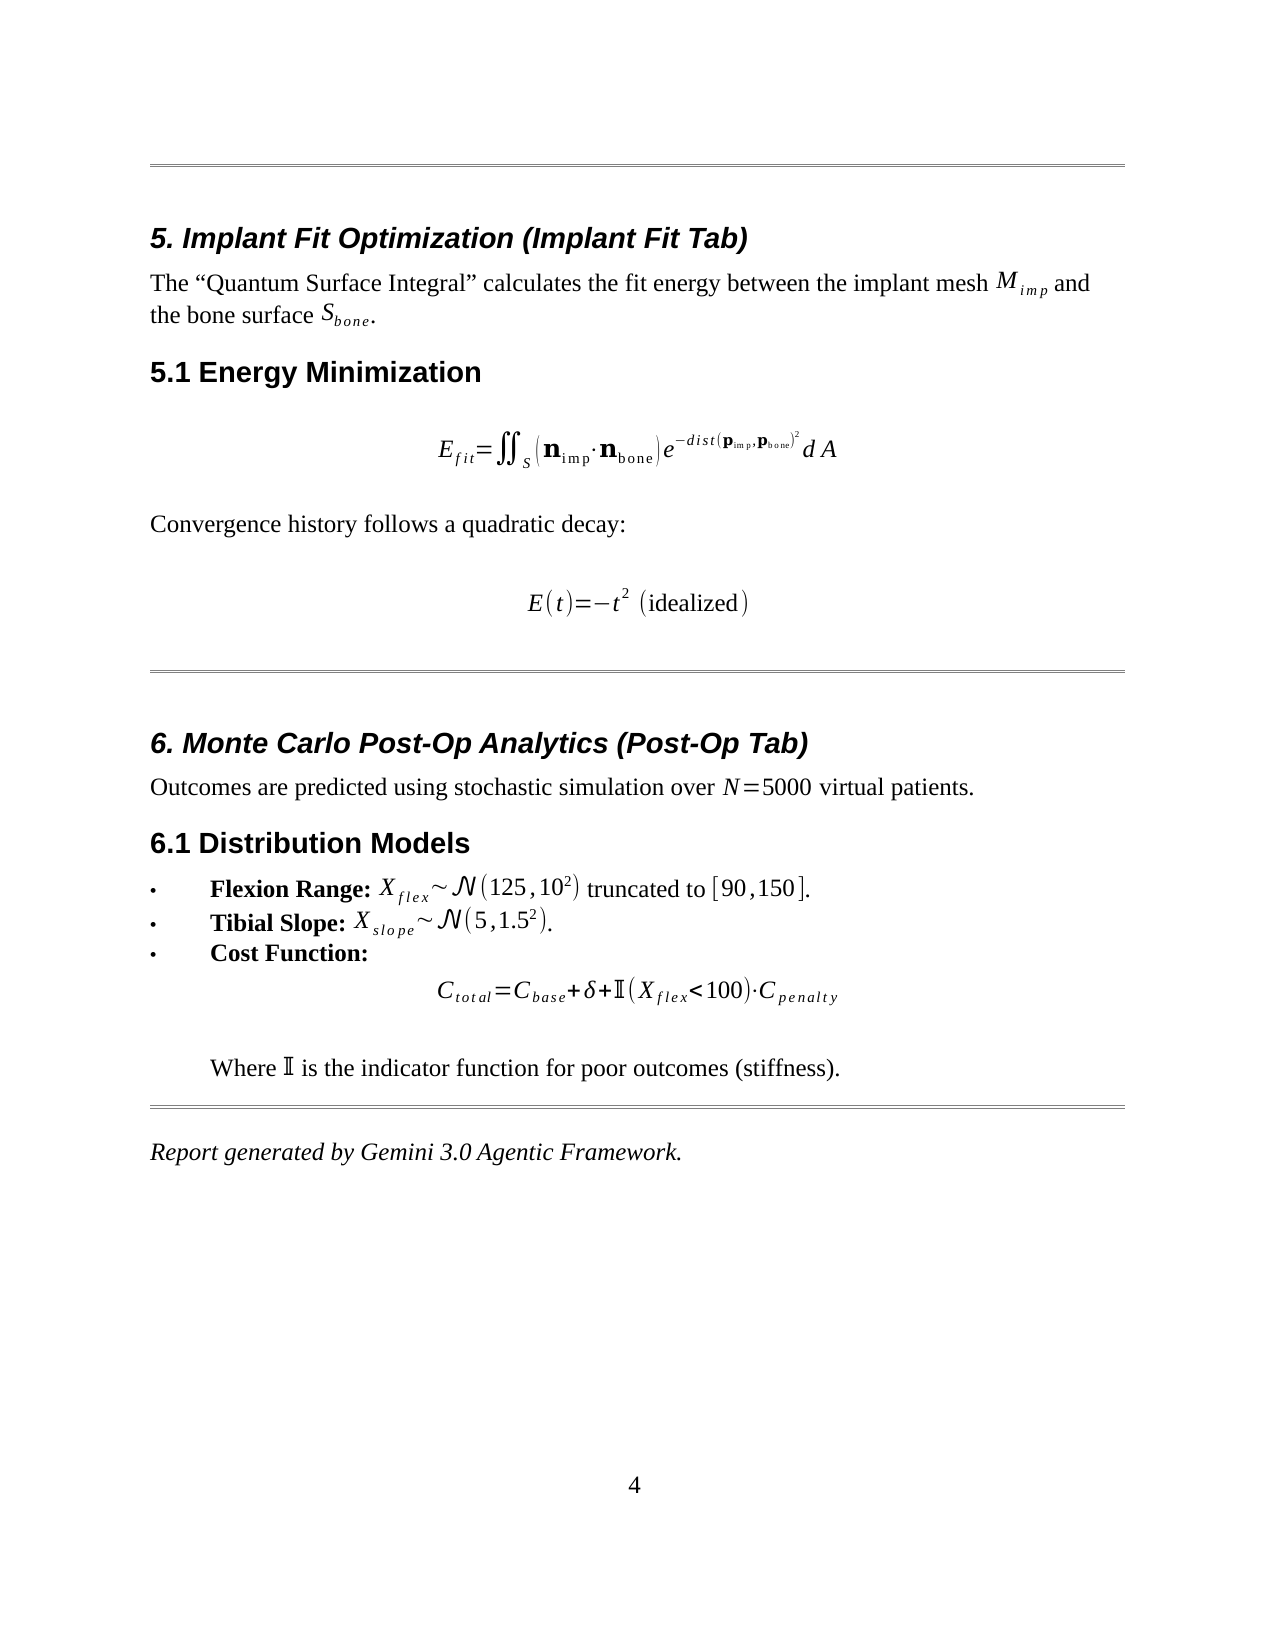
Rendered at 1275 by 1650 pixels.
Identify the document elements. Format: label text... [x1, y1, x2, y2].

list Where is the indicator function for poor outcomes (stiffness). [150, 1053, 1125, 1082]
list Flexion Range: truncated to . [150, 872, 1125, 905]
text The “Quantum Surface Integral” calculates the fit energy between the implant mesh and the bone surface . [150, 267, 1125, 330]
subtitle 6.1 Distribution Models [150, 826, 1125, 860]
text Outcomes are predicted using stochastic simulation over virtual patients. [150, 772, 1125, 801]
subtitle 5.1 Energy Minimization [150, 355, 1125, 388]
text Report generated by Gemini 3.0 Agentic Framework. [150, 1137, 1125, 1166]
list Cost Function: [150, 938, 1125, 967]
list Tibial Slope: . [150, 905, 1125, 938]
subtitle 6. Monte Carlo Post-Op Analytics (Post-Op Tab) [150, 726, 1125, 760]
text Convergence history follows a quadratic decay: [150, 509, 1125, 538]
subtitle 5. Implant Fit Optimization (Implant Fit Tab) [150, 221, 1125, 255]
